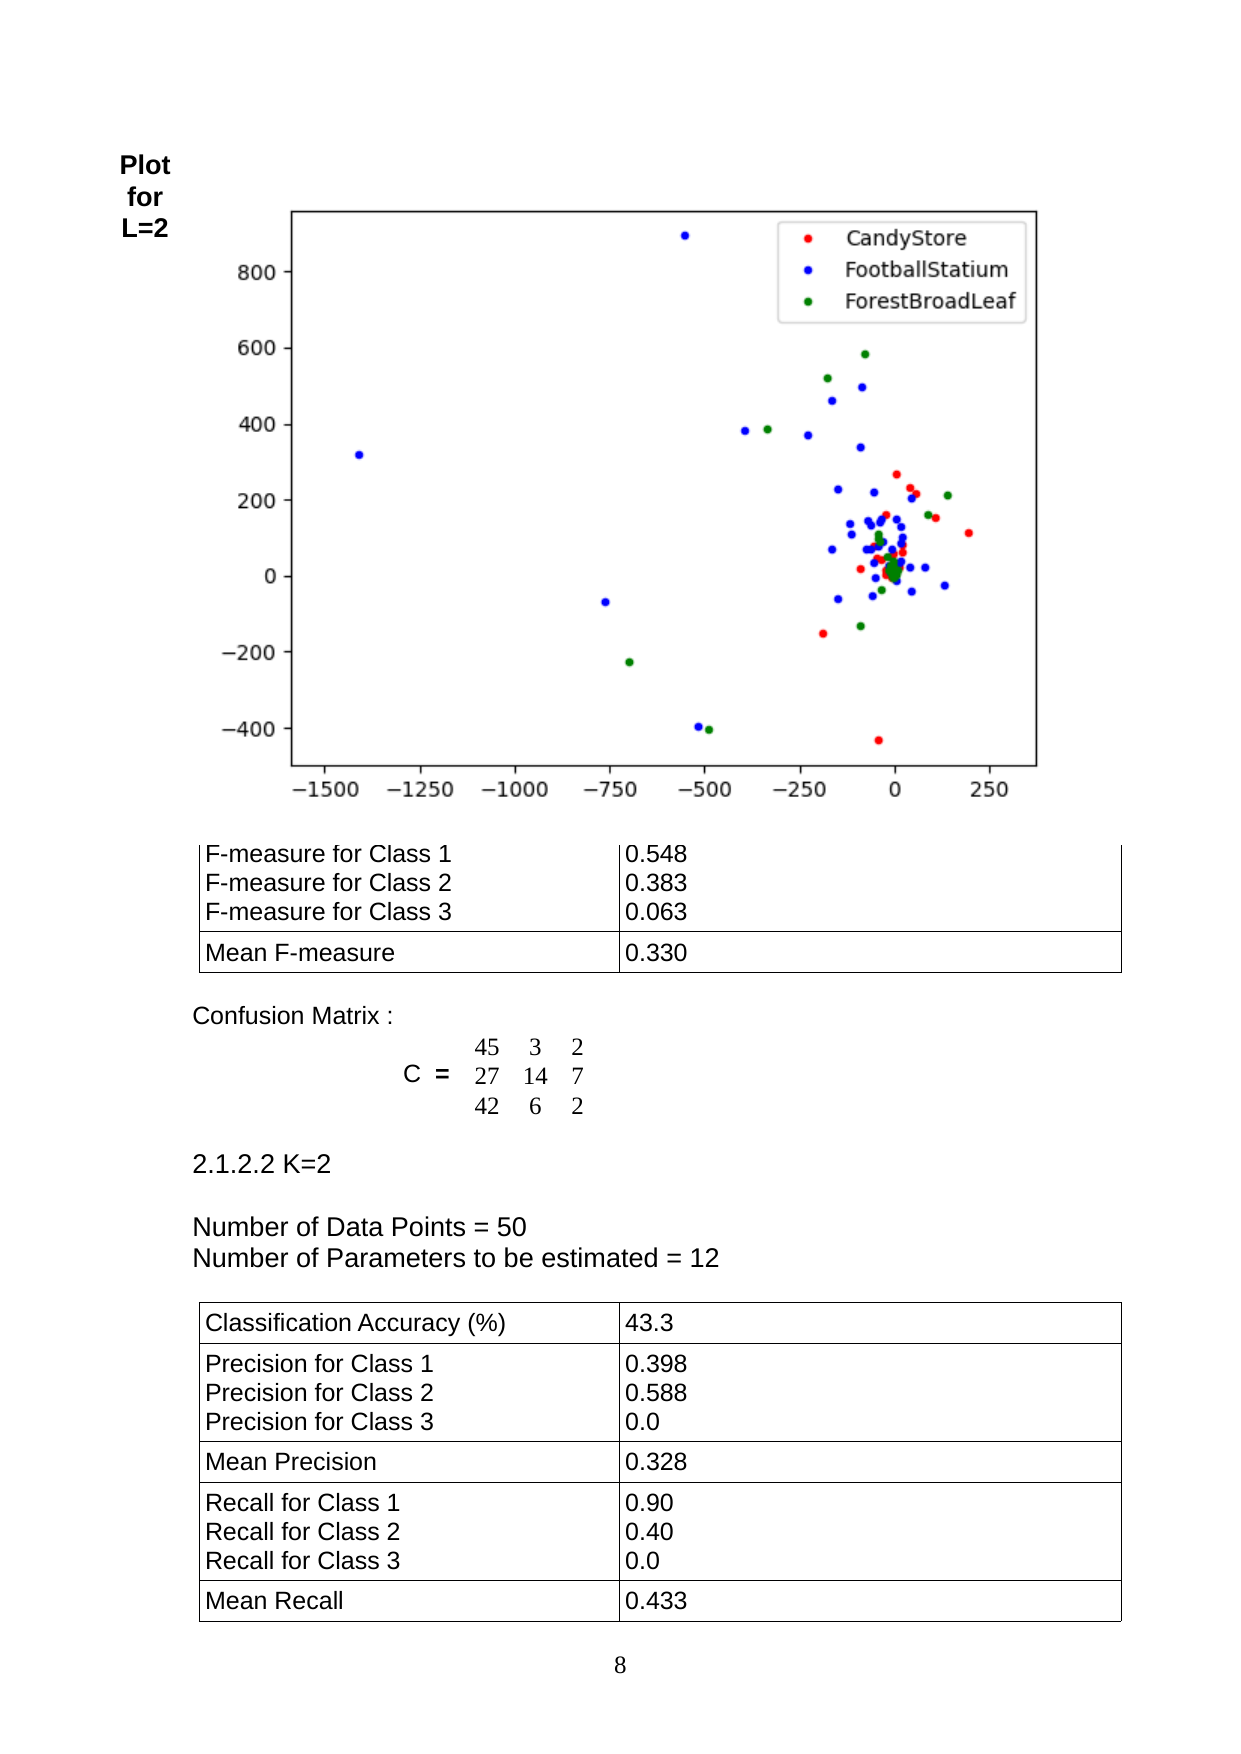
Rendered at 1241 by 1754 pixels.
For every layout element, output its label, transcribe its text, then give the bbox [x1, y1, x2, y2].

text 2.1.2.1 K=1 [118, 274, 171, 306]
text Number of Data Points = 50 [118, 1211, 1122, 1242]
table_cell 0.548 0.383 0.063 [620, 845, 1121, 931]
text C = [118, 1030, 1122, 1120]
text Plot for L=2 [118, 149, 171, 243]
text Confusion Matrix : [118, 1001, 1122, 1030]
table_cell 0.433 [620, 1581, 1121, 1621]
table_header Classification Accuracy (%) [200, 1303, 619, 1343]
table_cell 0.90 0.40 0.0 [620, 1483, 1121, 1580]
table_header 43.3 [620, 1303, 1121, 1343]
table_cell Mean Precision [200, 1442, 619, 1482]
text 2.1.2.2 K=2 [118, 1148, 1122, 1180]
table_cell Precision for Class 1 Precision for Class 2 Precision for Class 3 [200, 1344, 619, 1441]
table_cell 0.398 0.588 0.0 [620, 1344, 1121, 1441]
text Number of Parameters to be estimated = 12 [118, 1242, 1122, 1273]
text Number of Parameters to be estimated = 5 [118, 368, 171, 399]
table_cell F-measure for Class 1 F-measure for Class 2 F-measure for Class 3 [200, 845, 619, 931]
table_cell Mean Recall [200, 1581, 619, 1621]
text Number of Data Points = 50 [118, 337, 171, 368]
table_cell Mean F-measure [200, 932, 619, 972]
table_cell 0.330 [620, 932, 1121, 972]
table_cell 0.328 [620, 1442, 1121, 1482]
picture [171, 124, 1132, 845]
table_cell Recall for Class 1 Recall for Class 2 Recall for Class 3 [200, 1483, 619, 1580]
